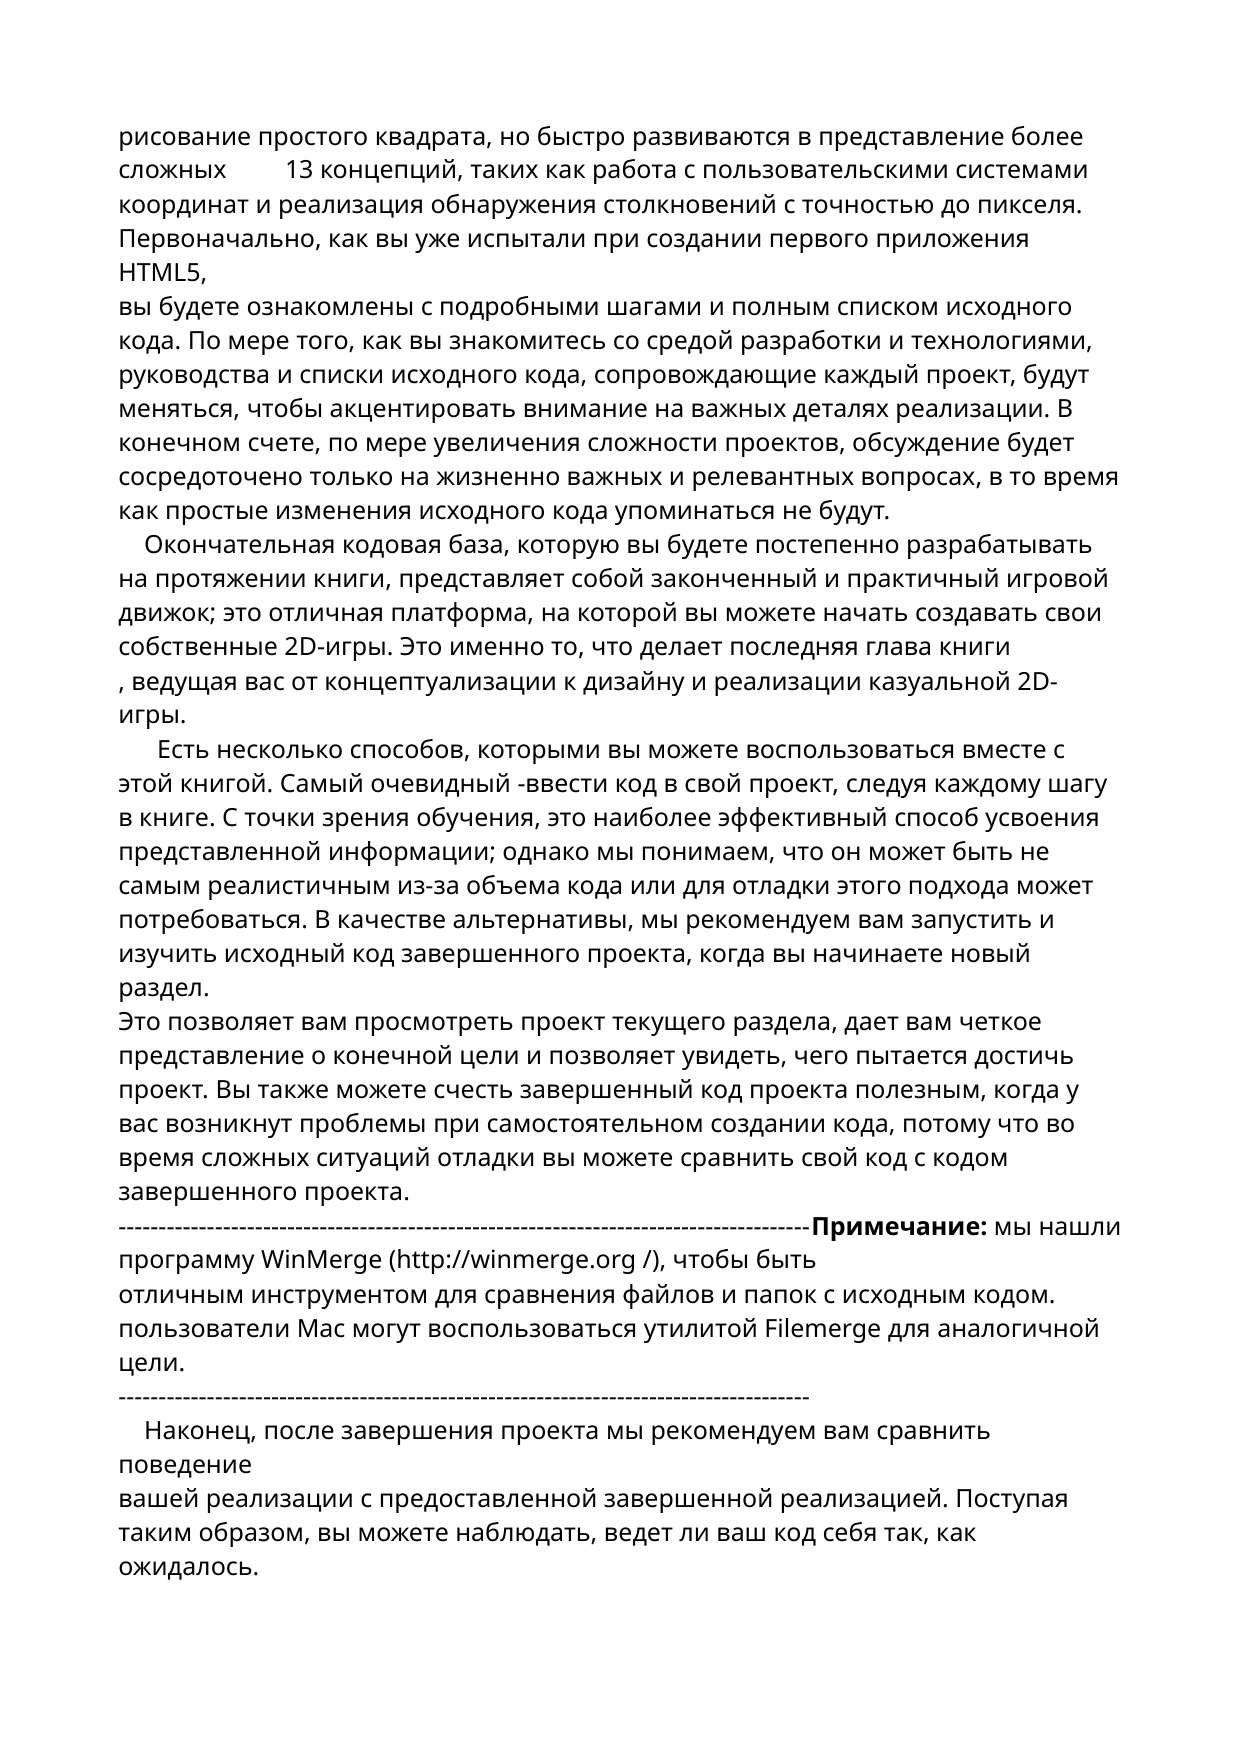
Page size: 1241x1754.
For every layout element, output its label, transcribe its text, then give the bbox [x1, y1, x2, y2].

text изучить исходный код завершенного проекта, когда вы начинаете новый раздел. [118, 936, 1122, 1004]
text вашей реализации с предоставленной завершенной реализацией. Поступая таким образом, вы можете наблюдать, ведет ли ваш код себя так, как ожидалось. [118, 1481, 1122, 1583]
text Окончательная кодовая база, которую вы будете постепенно разрабатывать на протяжении книги, представляет собой законченный и практичный игровой движок; это отличная платформа, на которой вы можете начать создавать свои собственные 2D-игры. Это именно то, что делает последняя глава книги [118, 527, 1122, 663]
text отличным инструментом для сравнения файлов и папок с исходным кодом. пользователи Mac могут воспользоваться утилитой Filemerge для аналогичной цели. [118, 1276, 1122, 1378]
text вы будете ознакомлены с подробными шагами и полным списком исходного кода. По мере того, как вы знакомитесь со средой разработки и технологиями, руководства и списки исходного кода, сопровождающие каждый проект, будут меняться, чтобы акцентировать внимание на важных деталях реализации. В конечном счете, по мере увеличения сложности проектов, обсуждение будет сосредоточено только на жизненно важных и релевантных вопросах, в то время как простые изменения исходного кода упоминаться не будут. [118, 288, 1122, 527]
text Это позволяет вам просмотреть проект текущего раздела, дает вам четкое представление о конечной цели и позволяет увидеть, чего пытается достичь проект. Вы также можете счесть завершенный код проекта полезным, когда у вас возникнут проблемы при самостоятельном создании кода, потому что во время сложных ситуаций отладки вы можете сравнить свой код с кодом [118, 1004, 1122, 1174]
text , ведущая вас от концептуализации к дизайну и реализации казуальной 2D-игры. [118, 663, 1122, 731]
text --------------------------------------------------------------------------------------Примечание: мы нашли программу WinMerge (http://winmerge.org /), чтобы быть [118, 1208, 1122, 1276]
text Есть несколько способов, которыми вы можете воспользоваться вместе с этой книгой. Самый очевидный -ввести код в свой проект, следуя каждому шагу в книге. С точки зрения обучения, это наиболее эффективный способ усвоения представленной информации; однако мы понимаем, что он может быть не самым реалистичным из-за объема кода или для отладки этого подхода может потребоваться. В качестве альтернативы, мы рекомендуем вам запустить и [118, 731, 1122, 936]
text Наконец, после завершения проекта мы рекомендуем вам сравнить поведение [118, 1412, 1122, 1481]
text рисование простого квадрата, но быстро развиваются в представление более сложных 13 концепций, таких как работа с пользовательскими системами координат и реализация обнаружения столкновений с точностью до пикселя. Первоначально, как вы уже испытали при создании первого приложения HTML5, [118, 118, 1122, 288]
text завершенного проекта. [118, 1174, 1122, 1208]
text -------------------------------------------------------------------------------------- [118, 1378, 1122, 1412]
